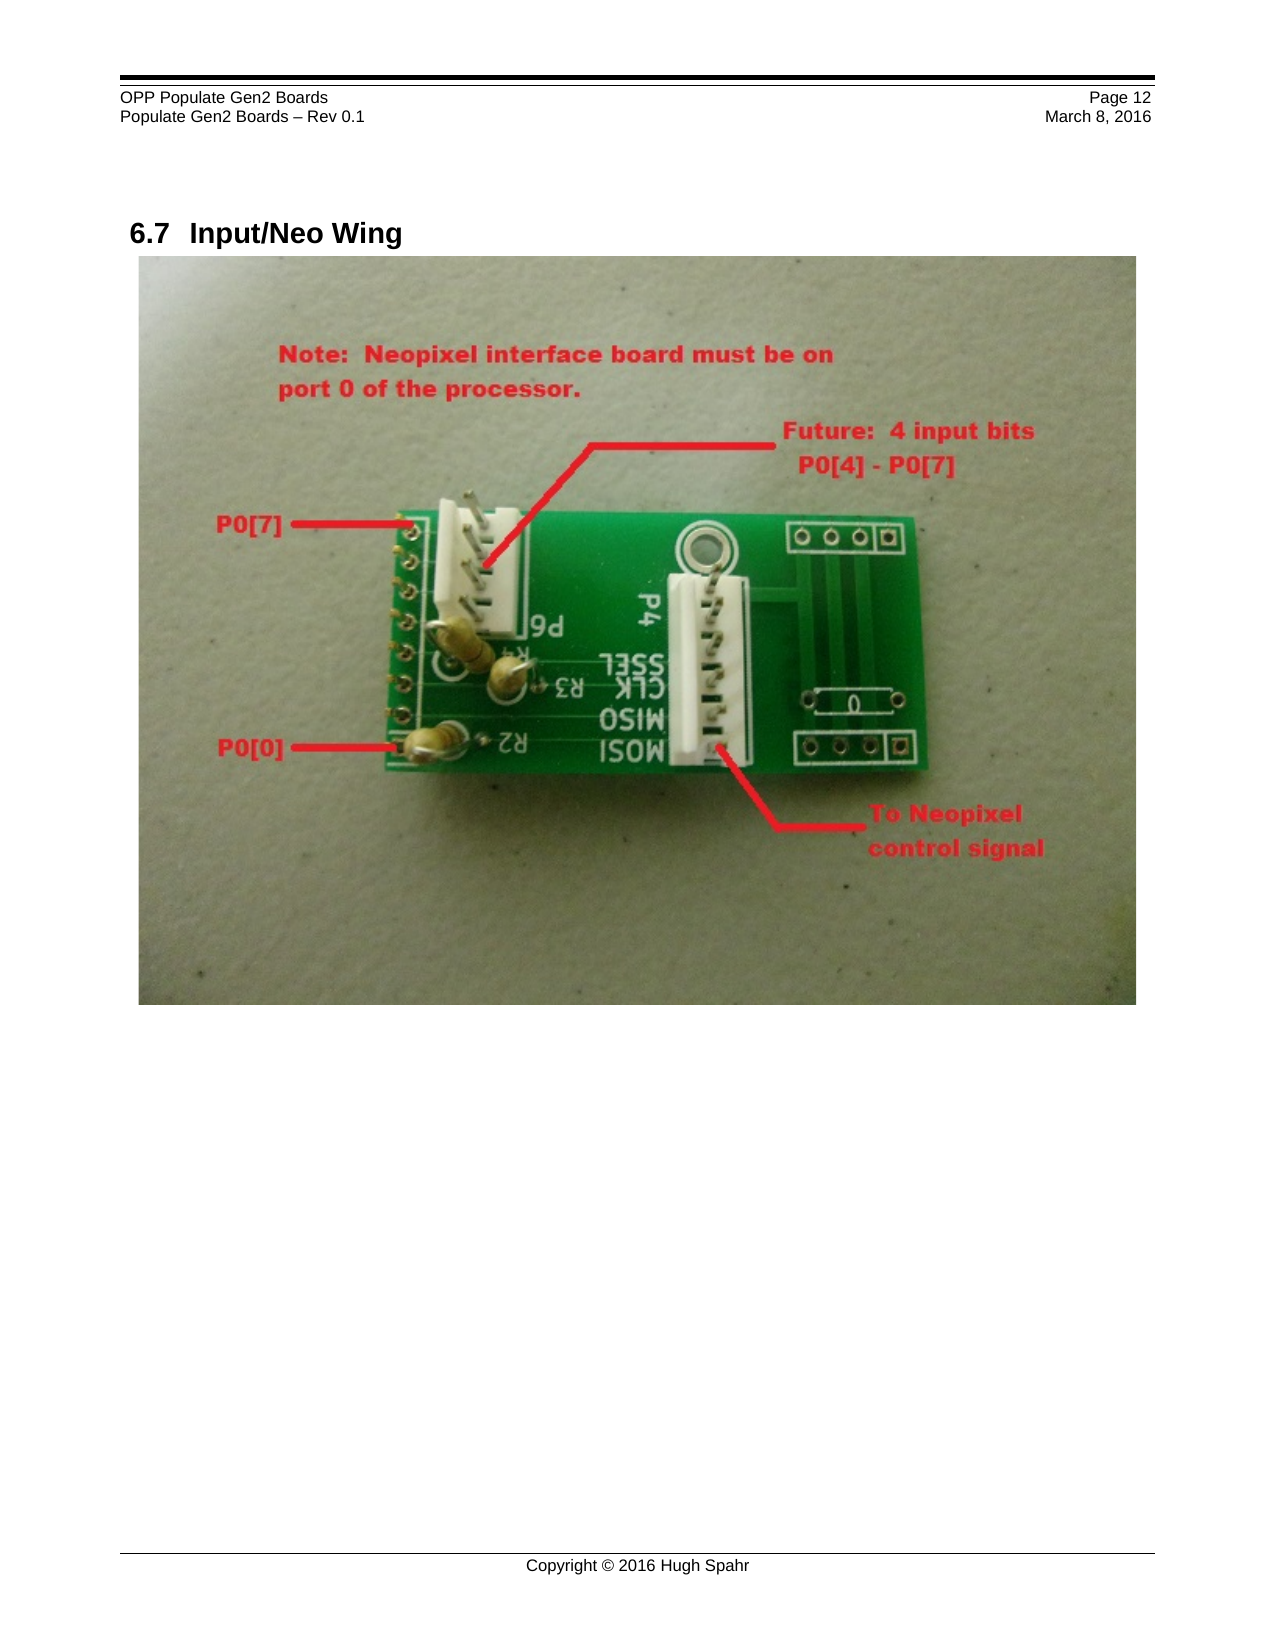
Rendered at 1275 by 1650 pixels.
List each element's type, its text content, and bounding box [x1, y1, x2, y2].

subtitle Input/Neo Wing [129, 216, 1155, 250]
picture [138, 256, 1137, 1005]
